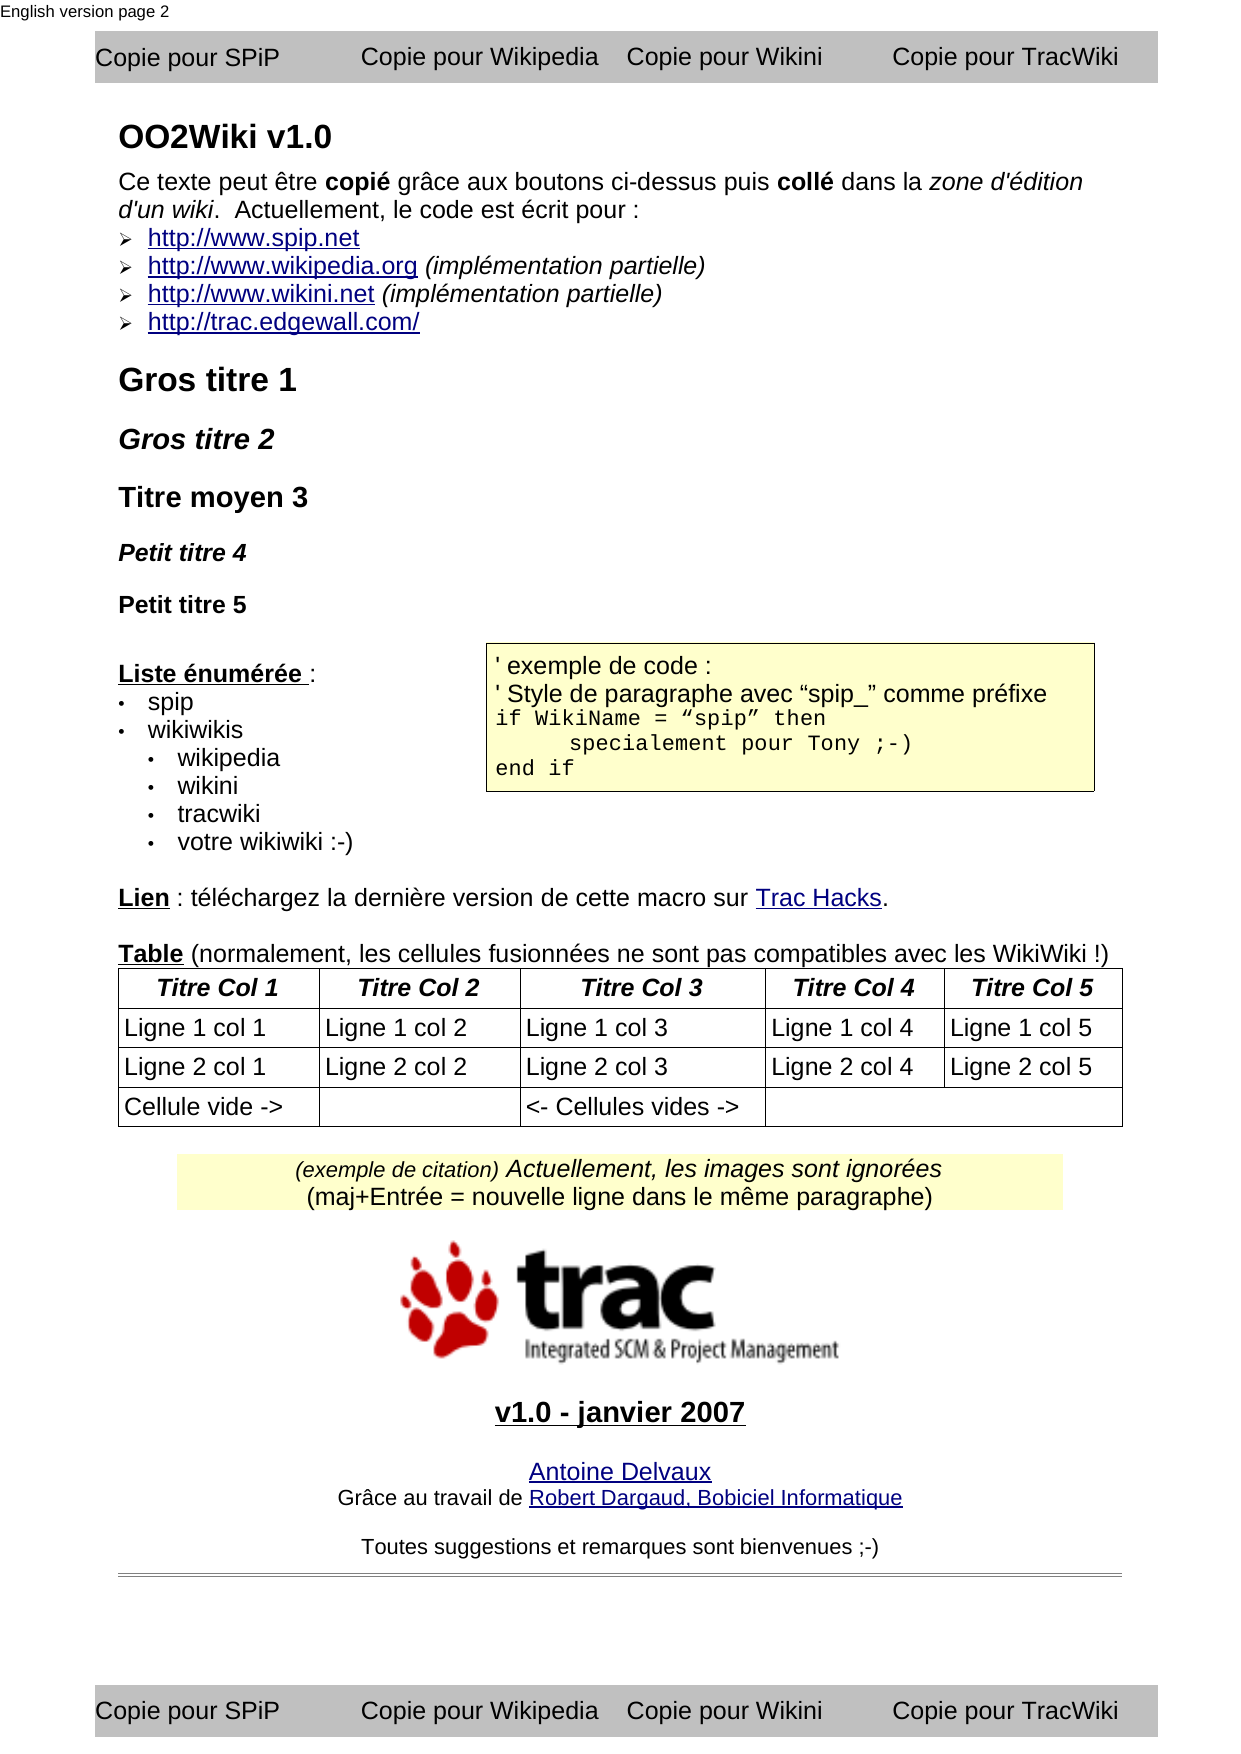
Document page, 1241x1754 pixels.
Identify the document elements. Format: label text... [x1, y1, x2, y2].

list http://www.spip.net [118, 224, 1122, 252]
text Lien : téléchargez la dernière version de cette macro sur Trac Hacks. [118, 884, 1122, 912]
picture [397, 1240, 843, 1367]
text ' exemple de code : ' Style de paragraphe avec “spip_” comme préfixe [495, 651, 1085, 707]
text v1.0 - janvier 2007 [118, 1240, 1122, 1429]
text Toutes suggestions et remarques sont bienvenues ;-) [118, 1535, 1122, 1559]
list http://trac.edgewall.com/ [118, 308, 1122, 336]
table_cell Ligne 2 col 5 [945, 1048, 1122, 1087]
table_cell Ligne 1 col 5 [945, 1009, 1122, 1047]
list wikini [148, 772, 1122, 800]
list http://www.wikipedia.org (implémentation partielle) [118, 252, 1122, 280]
list spip [118, 688, 486, 716]
table_header Titre Col 1 [119, 969, 319, 1008]
table_cell Ligne 2 col 1 [119, 1048, 319, 1087]
list [1095, 744, 1122, 772]
table_cell [320, 1088, 520, 1126]
list [1095, 688, 1122, 716]
table_cell Ligne 1 col 3 [521, 1009, 765, 1047]
table_cell Ligne 2 col 3 [521, 1048, 765, 1087]
table_cell Ligne 2 col 4 [766, 1048, 944, 1087]
text Ce texte peut être copié grâce aux boutons ci-dessus puis collé dans la zone d'édition d'un wiki. Actuellement, le code est écrit pour : [118, 168, 1122, 224]
list wikiwikis [118, 716, 486, 744]
table_header Titre Col 5 [945, 969, 1122, 1008]
list tracwiki [148, 800, 1122, 828]
table_cell Ligne 2 col 2 [320, 1048, 520, 1087]
list votre wikiwiki :-) [148, 828, 1122, 856]
subtitle Gros titre 1 [118, 361, 1122, 398]
table_cell <- Cellules vides -> [521, 1088, 765, 1126]
table_header Titre Col 3 [521, 969, 765, 1008]
table_header Titre Col 4 [766, 969, 944, 1008]
list http://www.wikini.net (implémentation partielle) [118, 280, 1122, 308]
table_header Titre Col 2 [320, 969, 520, 1008]
table_cell Ligne 1 col 4 [766, 1009, 944, 1047]
subtitle Petit titre 4 [118, 539, 1122, 566]
text if WikiName = “spip” then specialement pour Tony ;-) end if [495, 707, 1085, 782]
text Table (normalement, les cellules fusionnées ne sont pas compatibles avec les WikiWiki !) [118, 940, 1122, 968]
list [1095, 716, 1122, 744]
list wikipedia [148, 744, 486, 772]
subtitle Petit titre 5 [118, 591, 1122, 619]
text Antoine Delvaux [118, 1457, 1122, 1485]
table_cell Ligne 1 col 2 [320, 1009, 520, 1047]
table_cell Ligne 1 col 1 [119, 1009, 319, 1047]
subtitle Gros titre 2 [118, 423, 1122, 456]
subtitle Titre moyen 3 [118, 481, 1122, 514]
text [1095, 660, 1122, 688]
subtitle OO2Wiki v1.0 [118, 118, 1122, 155]
text Grâce au travail de Robert Dargaud, Bobiciel Informatique [118, 1485, 1122, 1510]
text (exemple de citation) Actuellement, les images sont ignorées (maj+Entrée = nouvelle ligne dans le même paragraphe) [177, 1154, 1063, 1210]
text Liste énumérée : [118, 660, 486, 688]
table_cell Cellule vide -> [119, 1088, 319, 1126]
table_cell [766, 1088, 1122, 1126]
